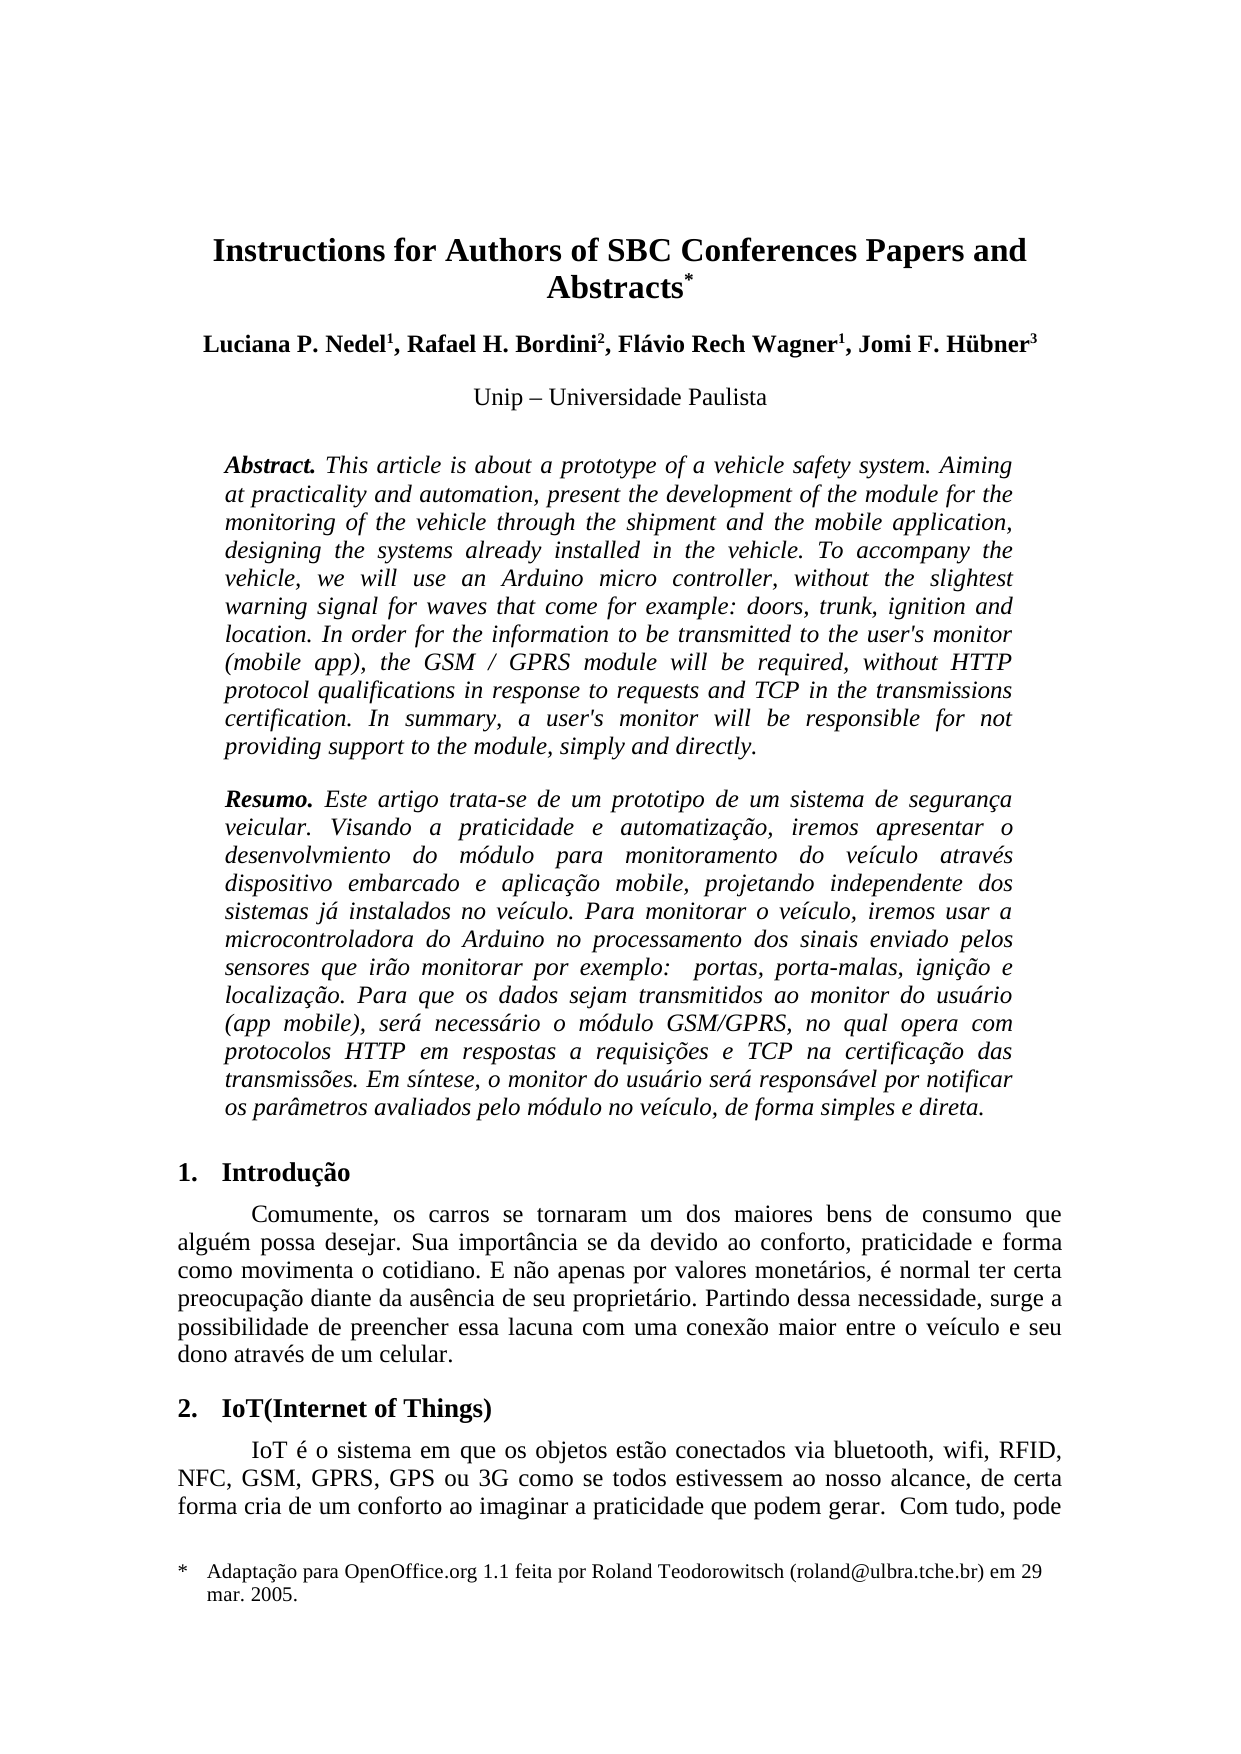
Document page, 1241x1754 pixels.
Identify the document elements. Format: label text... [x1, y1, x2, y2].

text Comumente, os carros se tornaram um dos maiores bens de consumo que alguém possa desejar. Sua importância se da devido ao conforto, praticidade e forma como movimenta o cotidiano. E não apenas por valores monetários, é normal ter certa preocupação diante da ausência de seu proprietário. Partindo dessa necessidade, surge a possibilidade de preencher essa lacuna com uma conexão maior entre o veículo e seu dono através de um celular. [177, 1200, 1063, 1368]
title Introdução [177, 1158, 1063, 1188]
title Instructions for Authors of SBC Conferences Papers and Abstracts [177, 231, 1063, 305]
text Resumo. Este artigo trata-se de um prototipo de um sistema de segurança veicular. Visando a praticidade e automatização, iremos apresentar o desenvolvmiento do módulo para monitoramento do veículo através dispositivo embarcado e aplicação mobile, projetando independente dos sistemas já instalados no veículo. Para monitorar o veículo, iremos usar a microcontroladora do Arduino no processamento dos sinais enviado pelos sensores que irão monitorar por exemplo: portas, porta-malas, ignição e localização. Para que os dados sejam transmitidos ao monitor do usuário (app mobile), será necessário o módulo GSM/GPRS, no qual opera com protocolos HTTP em respostas a requisições e TCP na certificação das transmissões. Em síntese, o monitor do usuário será responsável por notificar os parâmetros avaliados pelo módulo no veículo, de forma simples e direta. [224, 784, 1016, 1121]
text Abstract. This article is about a prototype of a vehicle safety system. Aiming at practicality and automation, present the development of the module for the monitoring of the vehicle through the shipment and the mobile application, designing the systems already installed in the vehicle. To accompany the vehicle, we will use an Arduino micro controller, without the slightest warning signal for waves that come for example: doors, trunk, ignition and location. In order for the information to be transmitted to the user's monitor (mobile app), the GSM / GPRS module will be required, without HTTP protocol qualifications in response to requests and TCP in the transmissions certification. In summary, a user's monitor will be responsible for not providing support to the module, simply and directly. [224, 451, 1016, 760]
text Adaptação para OpenOffice.org 1.1 feita por Roland Teodorowitsch (roland@ulbra.tche.br) em 29 mar. 2005. [177, 1560, 1063, 1606]
text Unip – Universidade Paulista [177, 383, 1063, 411]
title IoT(Internet of Things) [177, 1393, 1063, 1423]
text Luciana P. Nedel1, Rafael H. Bordini2, Flávio Rech Wagner1, Jomi F. Hübner3 [177, 330, 1063, 358]
text IoT é o sistema em que os objetos estão conectados via bluetooth, wifi, RFID, NFC, GSM, GPRS, GPS ou 3G como se todos estivessem ao nosso alcance, de certa forma cria de um conforto ao imaginar a praticidade que podem gerar. Com tudo, pode [177, 1436, 1063, 1520]
